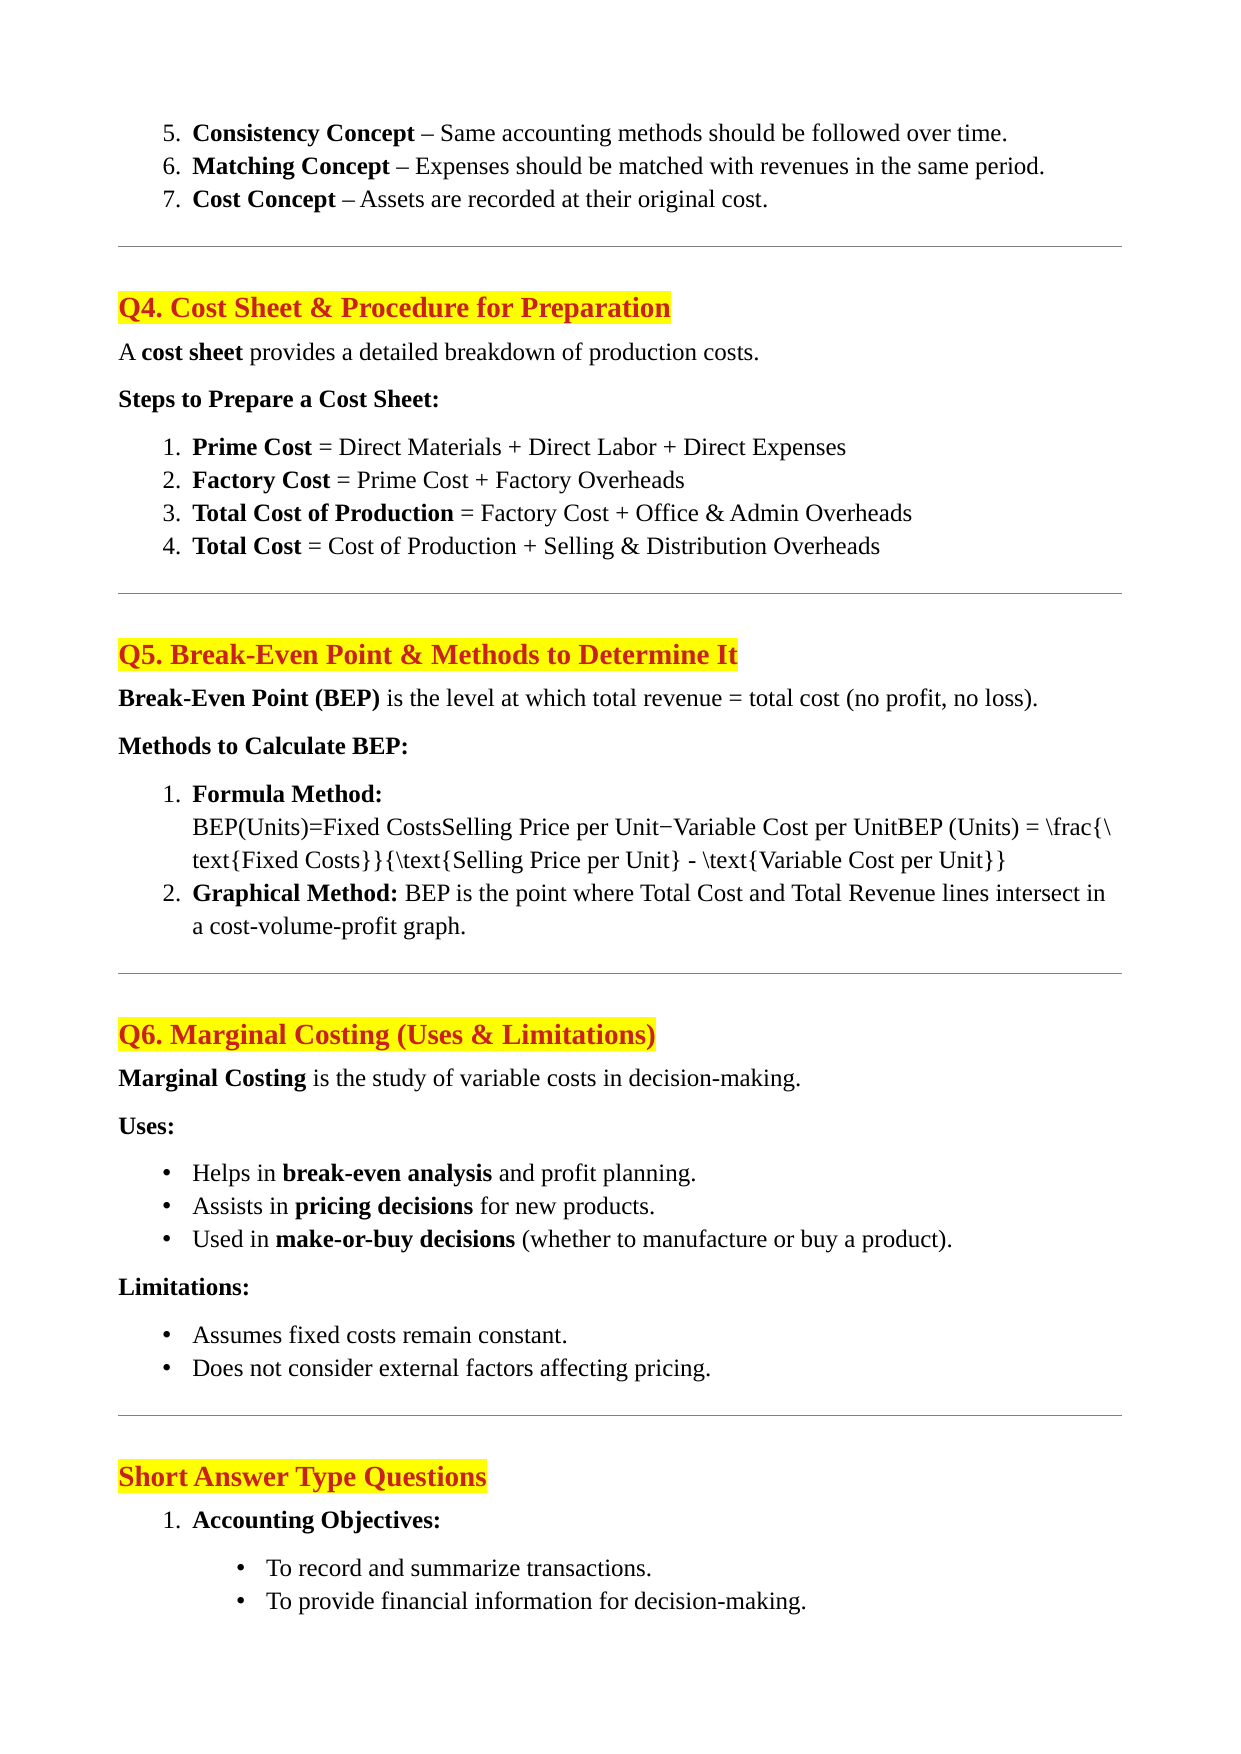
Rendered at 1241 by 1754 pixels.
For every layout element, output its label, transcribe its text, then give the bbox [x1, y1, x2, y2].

text A cost sheet provides a detailed breakdown of production costs. [118, 337, 1122, 365]
list Assists in pricing decisions for new products. [162, 1191, 1122, 1220]
subtitle Short Answer Type Questions [118, 1459, 1122, 1493]
list To provide financial information for decision-making. [236, 1586, 1122, 1614]
subtitle Q5. Break-Even Point & Methods to Determine It [118, 637, 1122, 671]
list Total Cost = Cost of Production + Selling & Distribution Overheads [162, 531, 1122, 560]
subtitle Q6. Marginal Costing (Uses & Limitations) [118, 1017, 1122, 1051]
text Uses: [118, 1111, 1122, 1139]
list Used in make-or-buy decisions (whether to manufacture or buy a product). [162, 1224, 1122, 1253]
list Graphical Method: BEP is the point where Total Cost and Total Revenue lines intersect in a cost-volume-profit graph. [162, 878, 1122, 939]
list Cost Concept – Assets are recorded at their original cost. [162, 184, 1122, 213]
list To record and summarize transactions. [236, 1553, 1122, 1582]
list Helps in break-even analysis and profit planning. [162, 1158, 1122, 1187]
list Does not consider external factors affecting pricing. [162, 1353, 1122, 1381]
text Break-Even Point (BEP) is the level at which total revenue = total cost (no profit, no loss). [118, 683, 1122, 712]
list Assumes fixed costs remain constant. [162, 1320, 1122, 1348]
list Total Cost of Production = Factory Cost + Office & Admin Overheads [162, 498, 1122, 527]
text Limitations: [118, 1272, 1122, 1301]
subtitle Q4. Cost Sheet & Procedure for Preparation [118, 291, 1122, 324]
text Steps to Prepare a Cost Sheet: [118, 384, 1122, 413]
list Consistency Concept – Same accounting methods should be followed over time. [162, 118, 1122, 147]
list Accounting Objectives: [162, 1505, 1122, 1534]
list Matching Concept – Expenses should be matched with revenues in the same period. [162, 151, 1122, 180]
list Formula Method: BEP(Units)=Fixed CostsSelling Price per Unit−Variable Cost per UnitBEP (Units) = \frac{\text{Fixed Costs}}{\text{Selling Price per Unit} - \text{Variable Cost per Unit}} [162, 779, 1122, 873]
text Marginal Costing is the study of variable costs in decision-making. [118, 1063, 1122, 1092]
text Methods to Calculate BEP: [118, 731, 1122, 760]
list Prime Cost = Direct Materials + Direct Labor + Direct Expenses [162, 432, 1122, 461]
list Factory Cost = Prime Cost + Factory Overheads [162, 465, 1122, 494]
